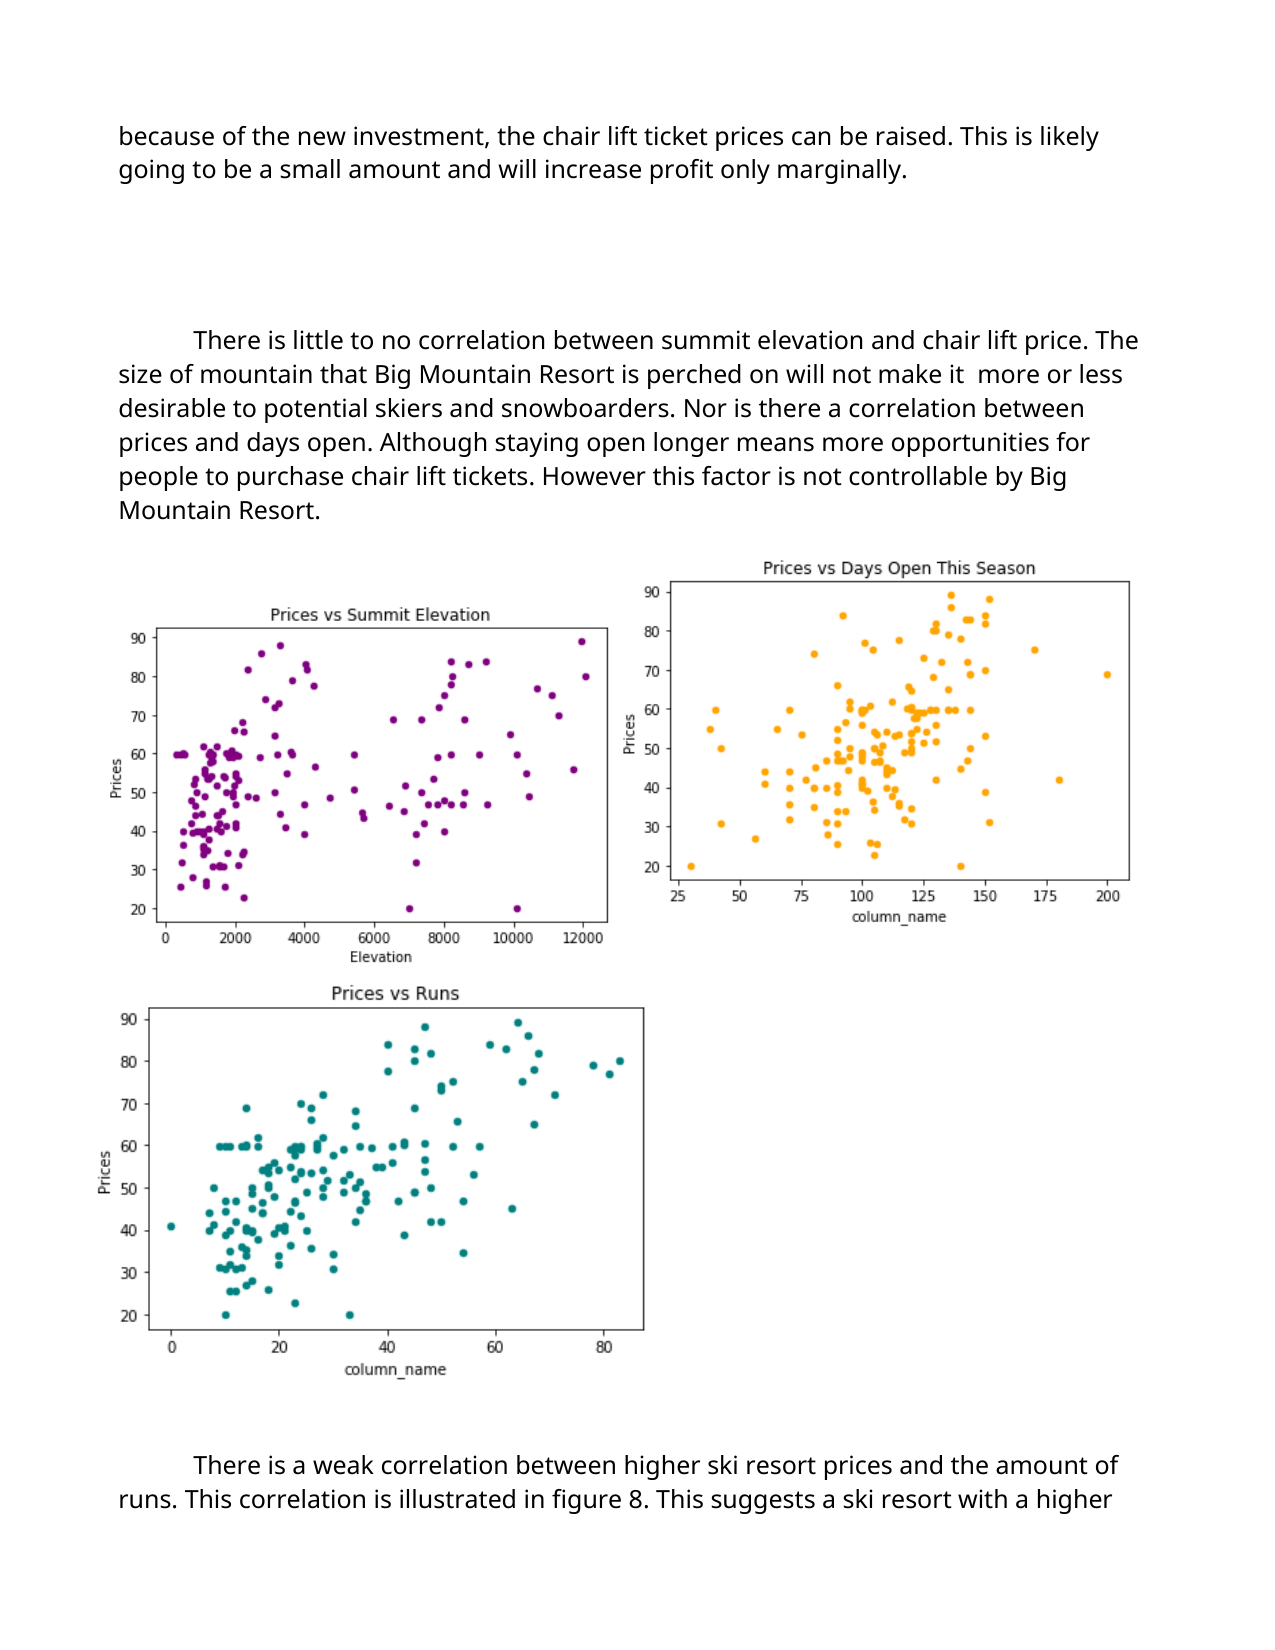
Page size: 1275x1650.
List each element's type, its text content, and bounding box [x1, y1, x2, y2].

text There is a weak correlation between higher ski resort prices and the amount of runs. This correlation is illustrated in figure 8. This suggests a ski resort with a higher [118, 1447, 1157, 1516]
picture [101, 551, 1137, 973]
text because of the new investment, the chair lift ticket prices can be raised. This is likely going to be a small amount and will increase profit only marginally. [118, 118, 1157, 186]
picture [88, 975, 652, 1387]
text There is little to no correlation between summit elevation and chair lift price. The size of mountain that Big Mountain Resort is perched on will not make it more or less desirable to potential skiers and snowboarders. Nor is there a correlation between prices and days open. Although staying open longer means more opportunities for people to purchase chair lift tickets. However this factor is not controllable by Big Mountain Resort. [118, 322, 1157, 527]
